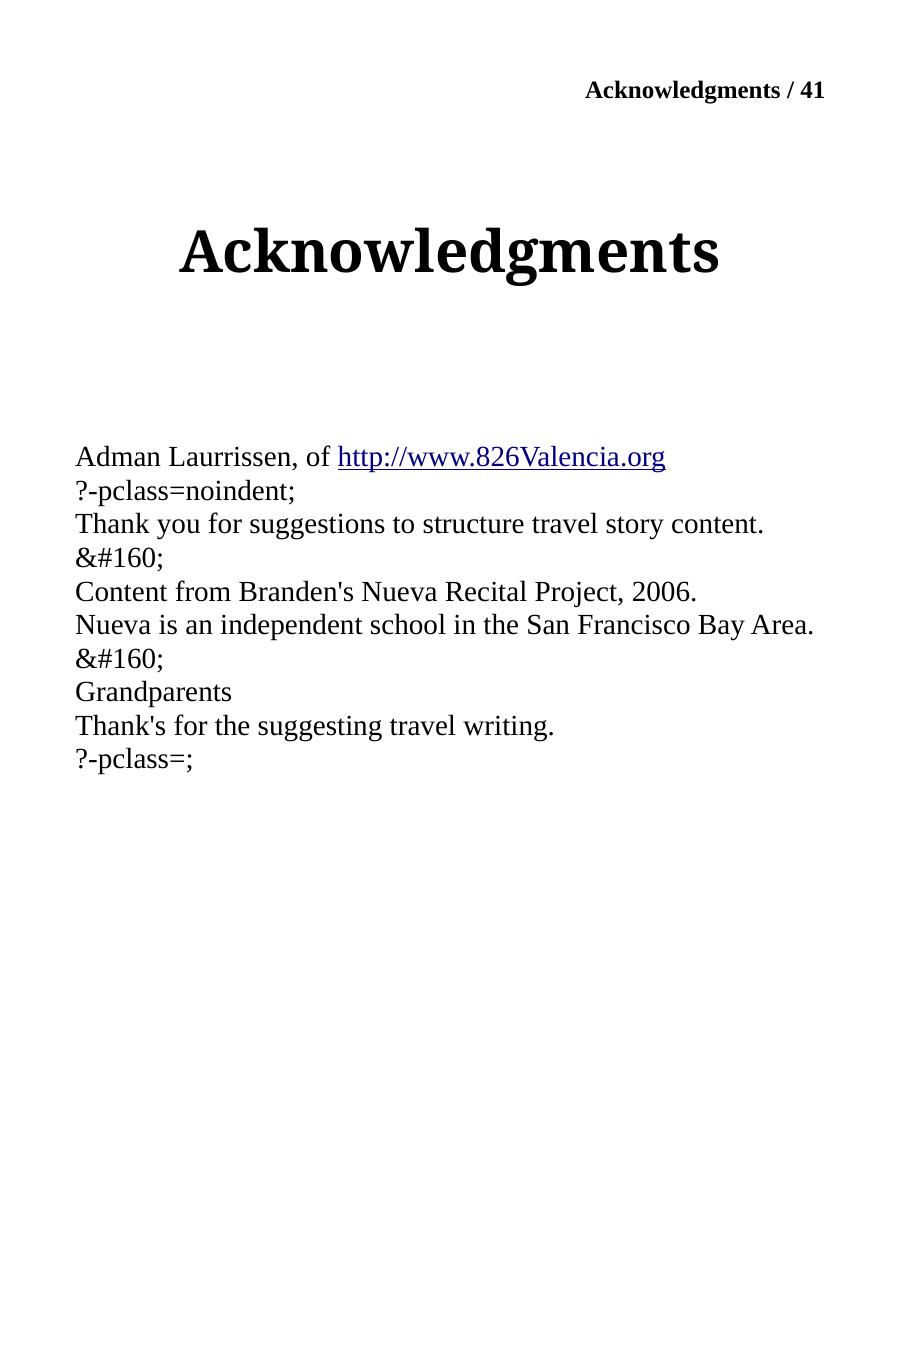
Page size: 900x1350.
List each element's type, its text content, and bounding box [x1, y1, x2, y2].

text Adman Laurrissen, of http://www.826Valencia.org [75, 439, 825, 473]
text Grandparents [75, 674, 825, 708]
subtitle Acknowledgments [75, 210, 825, 289]
text ?-pclass=; [75, 741, 825, 775]
text Thank you for suggestions to structure travel story content. [75, 507, 825, 540]
text Content from Branden's Nueva Recital Project, 2006. [75, 574, 825, 607]
text Nueva is an independent school in the San Francisco Bay Area. [75, 607, 825, 641]
text &#160; [75, 540, 825, 574]
text Thank's for the suggesting travel writing. [75, 708, 825, 741]
text ?-pclass=noindent; [75, 473, 825, 507]
text &#160; [75, 641, 825, 674]
